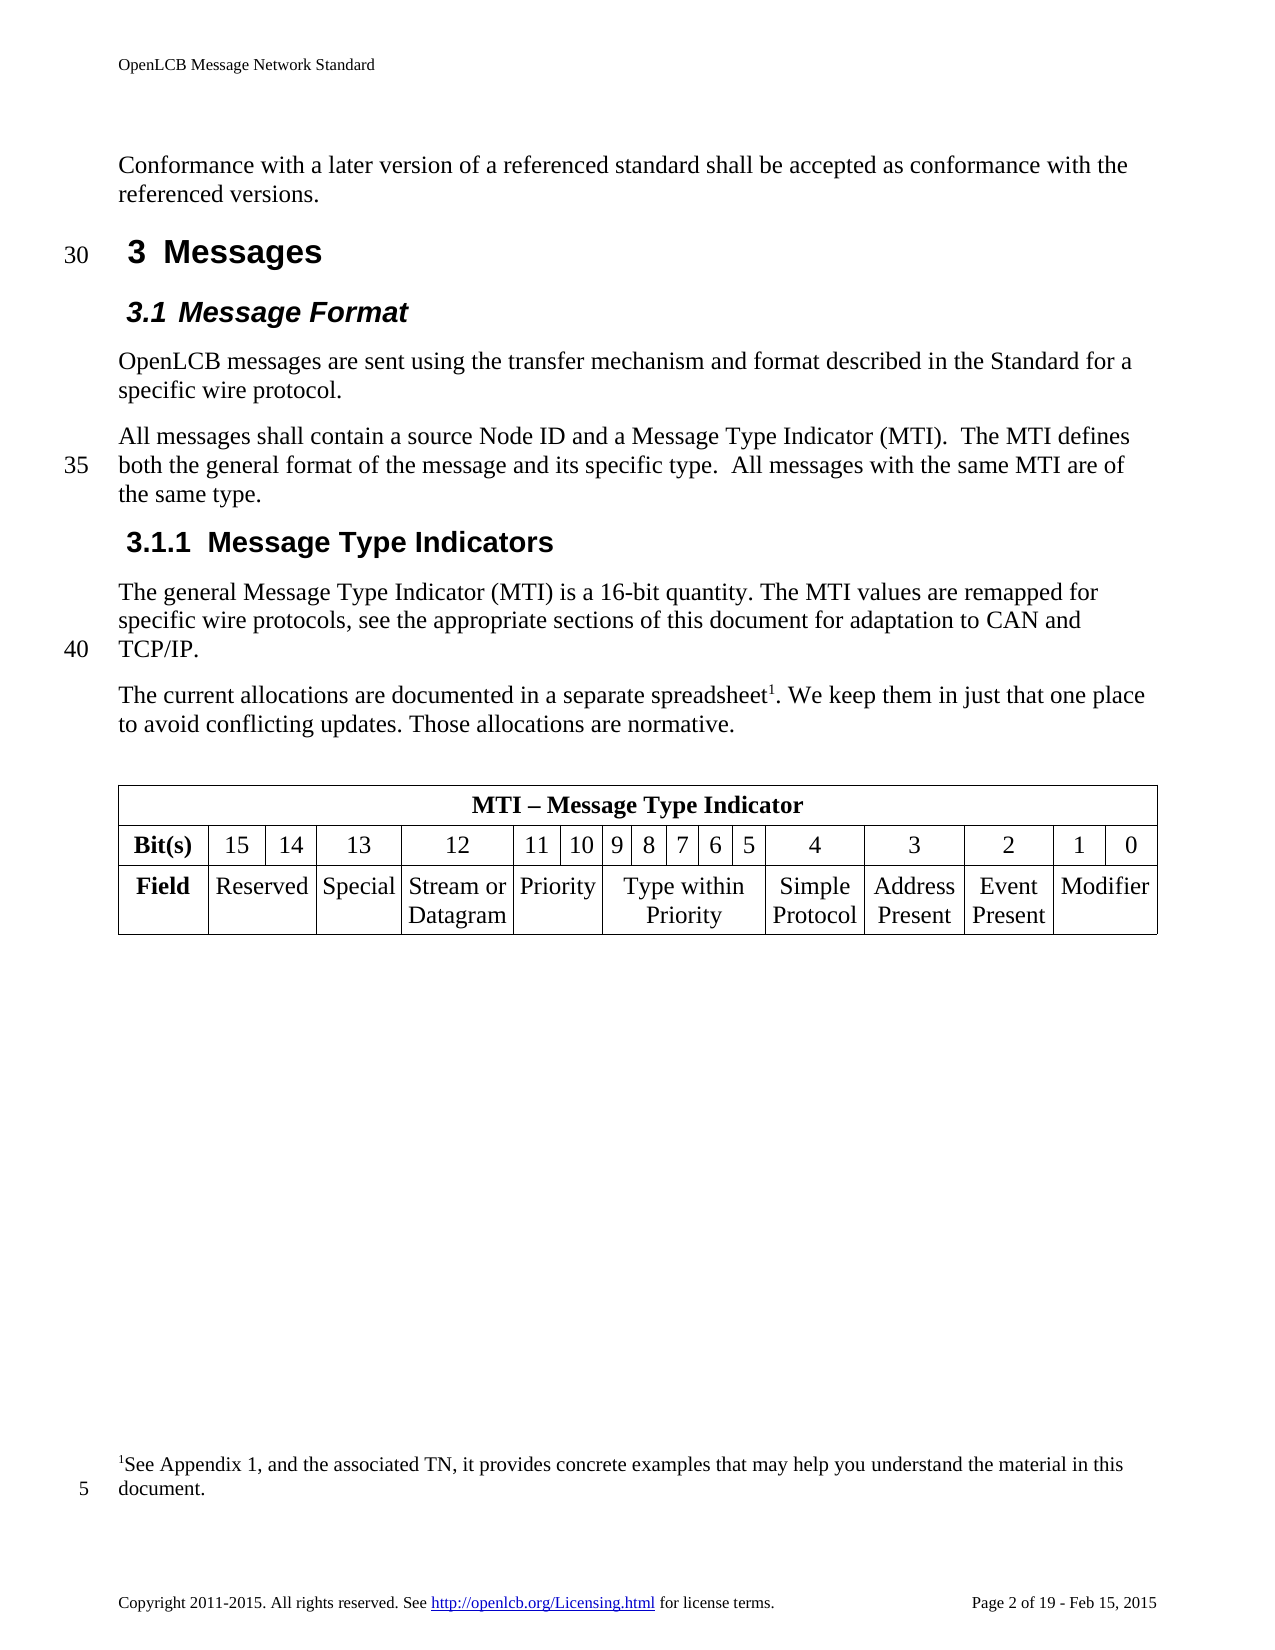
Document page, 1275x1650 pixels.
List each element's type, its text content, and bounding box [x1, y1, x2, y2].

table_cell Event Present [965, 866, 1053, 934]
table_cell Type within Priority [603, 866, 765, 934]
table_cell 11 [514, 826, 560, 865]
table_cell 2 [965, 826, 1053, 865]
text See Appendix 1, and the associated TN, it provides concrete examples that may help you understand the material in this document. [118, 1452, 1157, 1500]
table_cell Simple Protocol [766, 866, 864, 934]
text The current allocations are documented in a separate spreadsheet. We keep them in just that one place to avoid conflicting updates. Those allocations are normative. [118, 681, 1157, 738]
table_cell Special [317, 866, 401, 934]
subtitle Message Format [118, 295, 1157, 328]
table_cell 9 [603, 826, 631, 865]
table_cell Reserved [209, 866, 316, 934]
table_cell 10 [561, 826, 602, 865]
table_cell Stream or Datagram [402, 866, 513, 934]
table_cell Bit(s) [119, 826, 208, 865]
table_cell 13 [317, 826, 401, 865]
table_cell Field [119, 866, 208, 934]
text The general Message Type Indicator (MTI) is a 16-bit quantity. The MTI values are remapped for specific wire protocols, see the appropriate sections of this document for adaptation to CAN and TCP/IP. [118, 577, 1157, 663]
text OpenLCB messages are sent using the transfer mechanism and format described in the Standard for a specific wire protocol. [118, 346, 1157, 404]
table_cell 0 [1106, 826, 1157, 865]
table_cell Modifier [1054, 866, 1157, 934]
table_cell 12 [402, 826, 513, 865]
table_cell 8 [632, 826, 666, 865]
table_cell 7 [667, 826, 698, 865]
table_header MTI – Message Type Indicator [119, 786, 1157, 825]
subtitle Message Type Indicators [118, 525, 1157, 559]
table_cell 1 [1054, 826, 1105, 865]
text All messages shall contain a source Node ID and a Message Type Indicator (MTI). The MTI defines both the general format of the message and its specific type. All messages with the same MTI are of the same type. [118, 421, 1157, 508]
table_cell Priority [514, 866, 602, 934]
table_cell Address Present [865, 866, 964, 934]
table_cell 3 [865, 826, 964, 865]
subtitle Messages [118, 232, 1157, 271]
table_cell 5 [733, 826, 765, 865]
table_cell 6 [699, 826, 732, 865]
table_cell 15 [209, 826, 265, 865]
text Conformance with a later version of a referenced standard shall be accepted as conformance with the referenced versions. [118, 150, 1157, 207]
table_cell 14 [266, 826, 316, 865]
table_cell 4 [766, 826, 864, 865]
